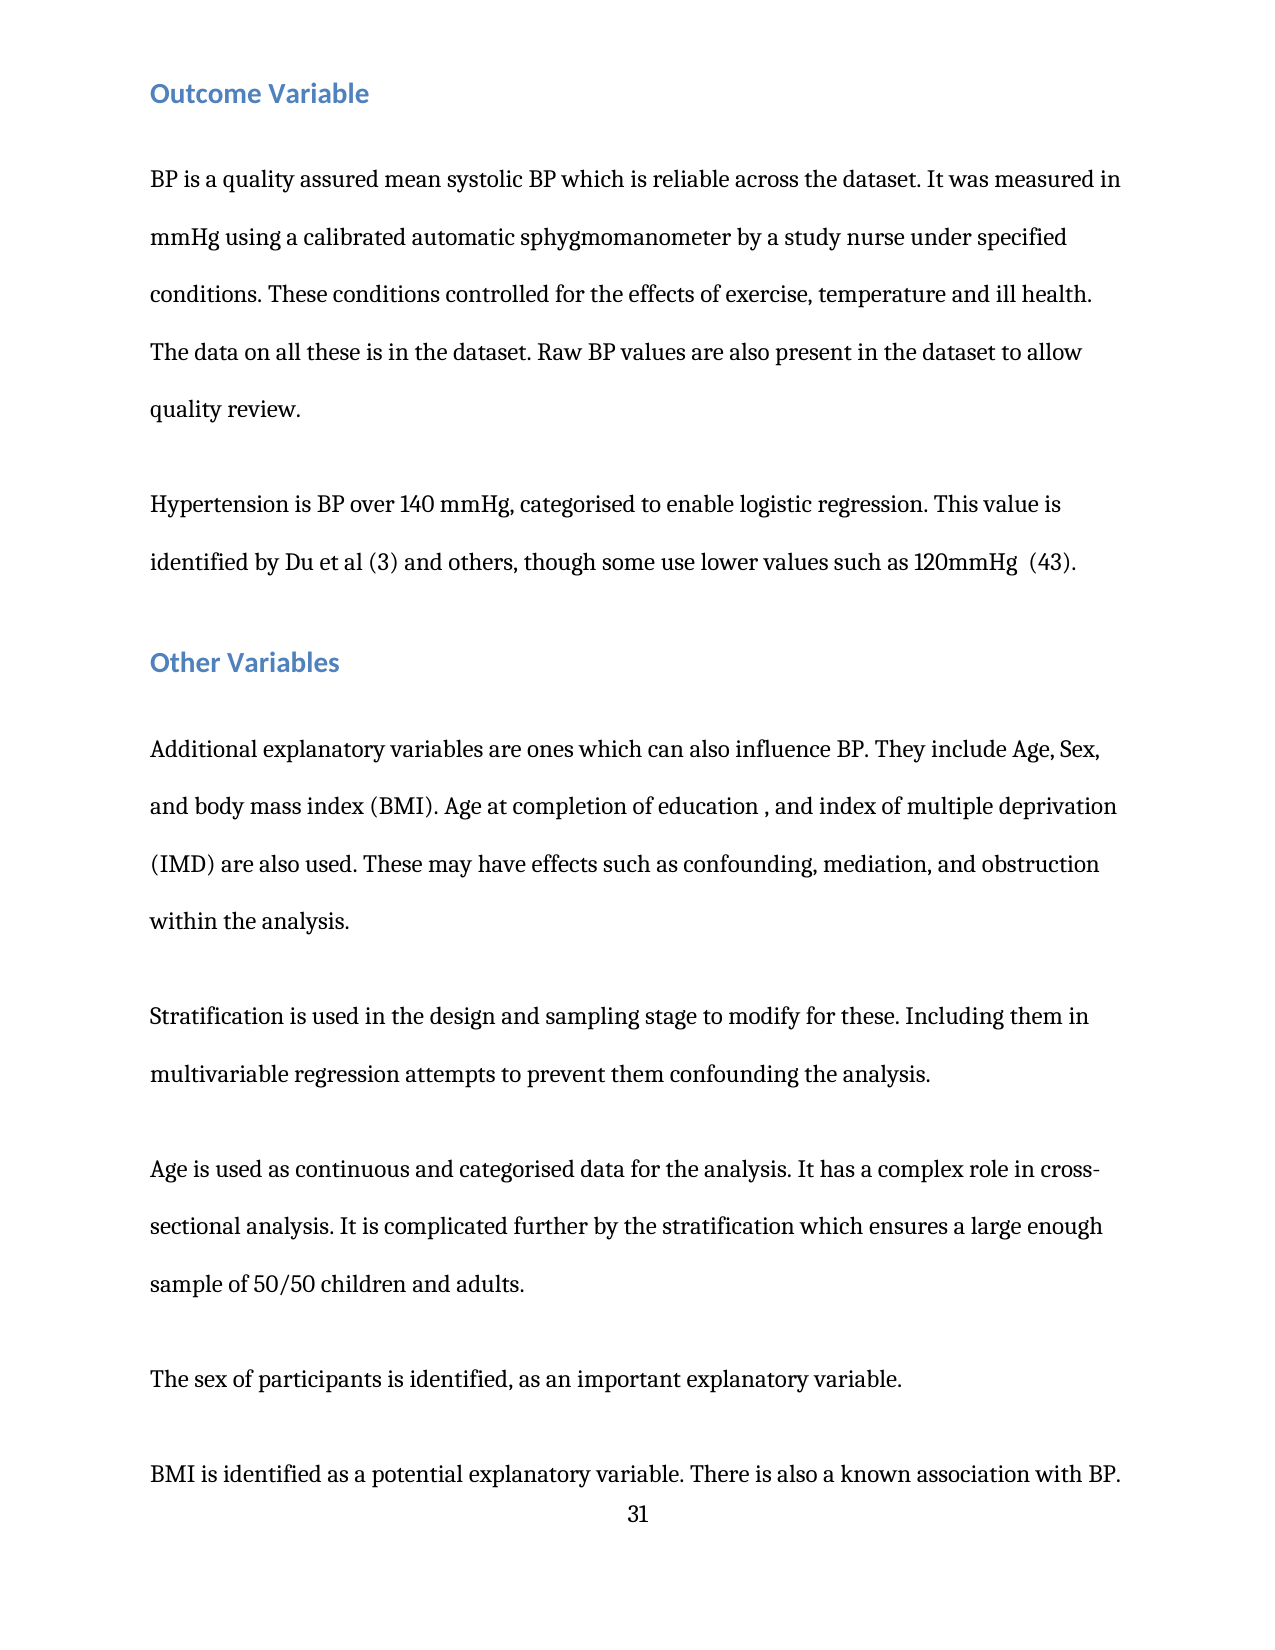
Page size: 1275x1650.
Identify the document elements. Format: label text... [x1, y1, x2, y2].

text Hypertension is BP over 140 mmHg, categorised to enable logistic regression. This value is identified by Du et al (3) and others, though some use lower values such as 120mmHg (43). [150, 490, 1125, 576]
text Stratification is used in the design and sampling stage to modify for these. Including them in multivariable regression attempts to prevent them confounding the analysis. [150, 1002, 1125, 1088]
text Age is used as continuous and categorised data for the analysis. It has a complex role in cross-sectional analysis. It is complicated further by the stratification which ensures a large enough sample of 50/50 children and adults. [150, 1154, 1125, 1298]
text BP is a quality assured mean systolic BP which is reliable across the dataset. It was measured in mmHg using a calibrated automatic sphygmomanometer by a study nurse under specified conditions. These conditions controlled for the effects of exercise, temperature and ill health. The data on all these is in the dataset. Raw BP values are also present in the dataset to allow quality review. [150, 165, 1125, 424]
subtitle Other Variables [150, 644, 1125, 680]
text The sex of participants is identified, as an important explanatory variable. [150, 1364, 1125, 1393]
text Additional explanatory variables are ones which can also influence BP. They include Age, Sex, and body mass index (BMI). Age at completion of education , and index of multiple deprivation (IMD) are also used. These may have effects such as confounding, mediation, and obstruction within the analysis. [150, 734, 1125, 936]
text BMI is identified as a potential explanatory variable. There is also a known association with BP. [150, 1459, 1125, 1488]
subtitle Outcome Variable [150, 75, 1125, 111]
